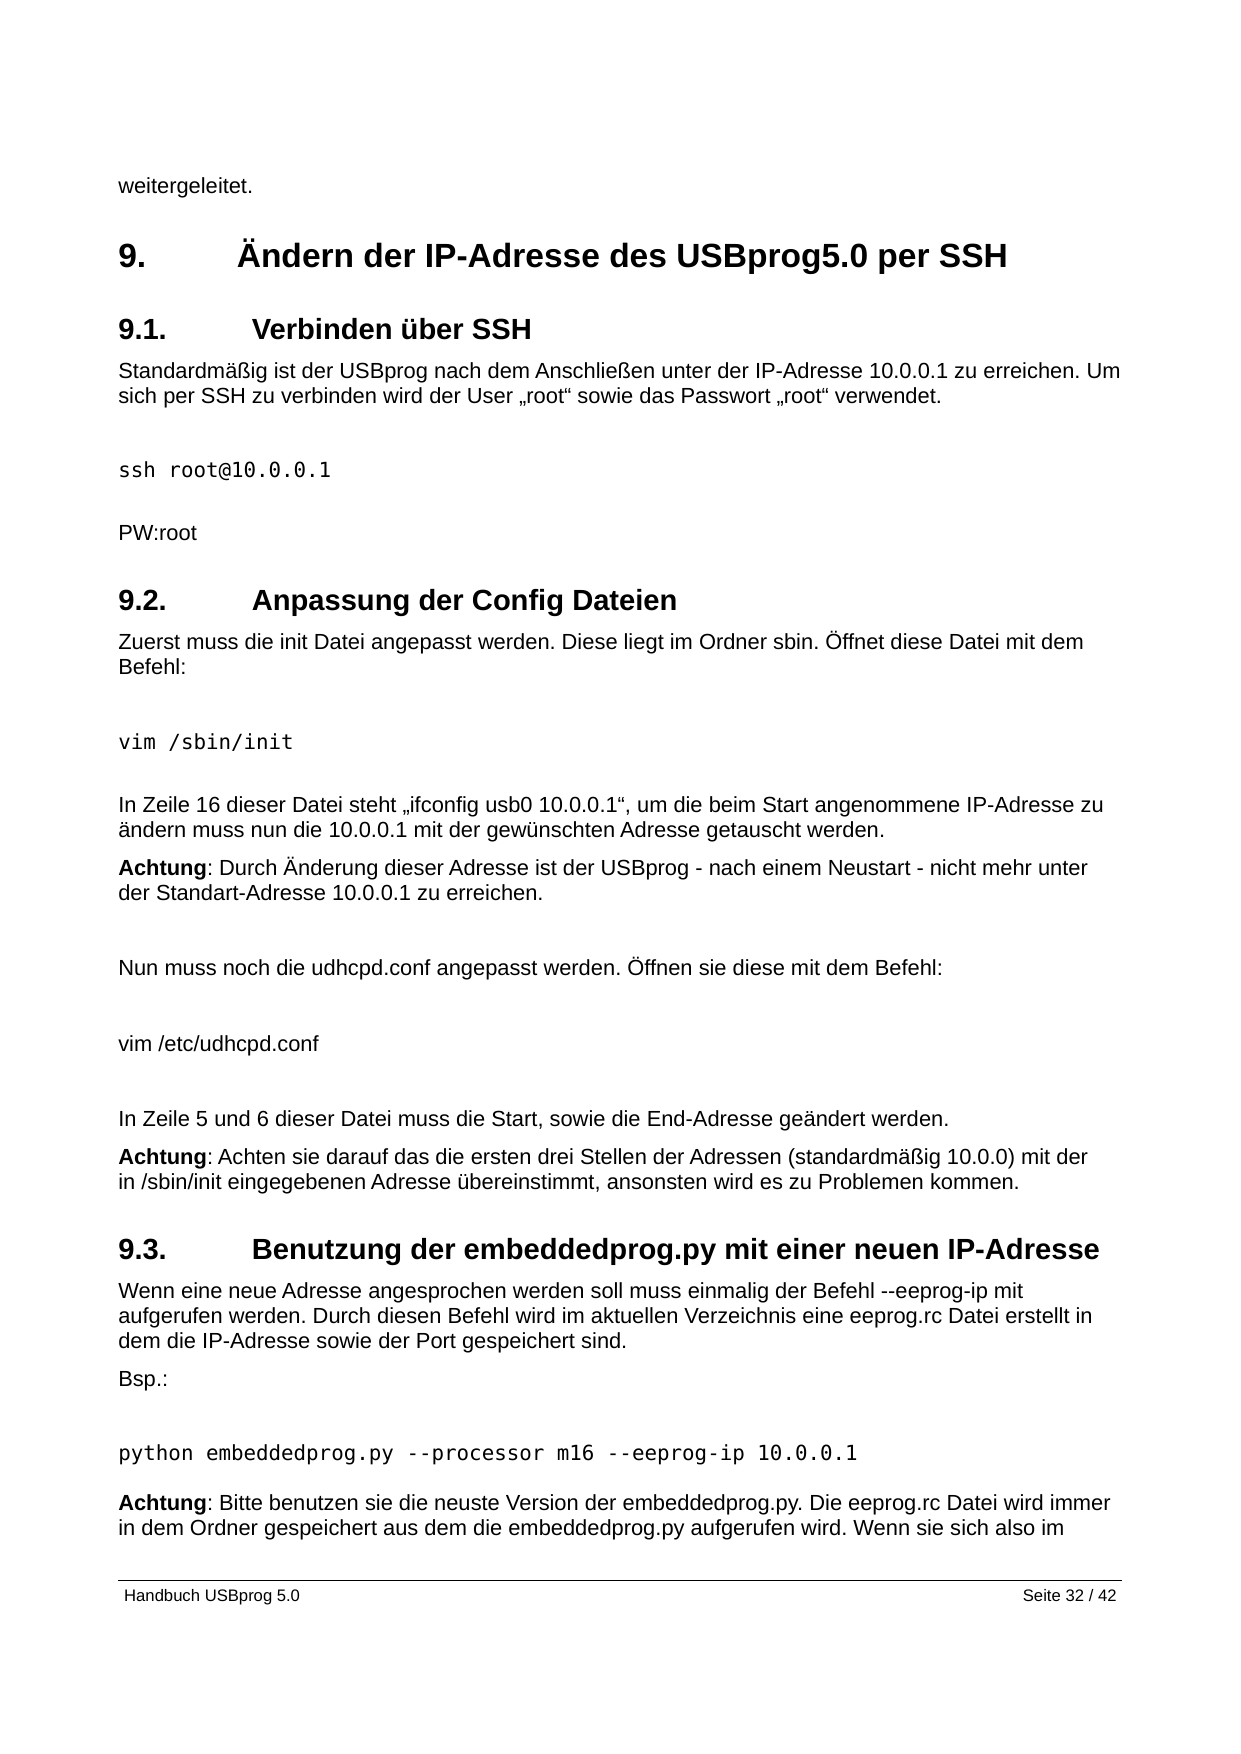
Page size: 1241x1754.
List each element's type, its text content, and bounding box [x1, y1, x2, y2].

text In Zeile 16 dieser Datei steht „ifconfig usb0 10.0.0.1“, um die beim Start angenommene IP-Adresse zu ändern muss nun die 10.0.0.1 mit der gewünschten Adresse getauscht werden. [118, 792, 1122, 842]
text vim /etc/udhcpd.conf [118, 1031, 1122, 1056]
text python embeddedprog.py --processor m16 --eeprog-ip 10.0.0.1 [118, 1441, 1122, 1466]
subtitle Anpassung der Config Dateien [118, 583, 1122, 617]
text Bsp.: [118, 1366, 1122, 1391]
text PW:root [118, 520, 1122, 546]
text In Zeile 5 und 6 dieser Datei muss die Start, sowie die End-Adresse geändert werden. [118, 1106, 1122, 1131]
text vim /sbin/init [118, 730, 1122, 754]
subtitle Ändern der IP-Adresse des USBprog5.0 per SSH [118, 236, 1122, 274]
text Wenn eine neue Adresse angesprochen werden soll muss einmalig der Befehl --eeprog-ip mit aufgerufen werden. Durch diesen Befehl wird im aktuellen Verzeichnis eine eeprog.rc Datei erstellt in dem die IP-Adresse sowie der Port gespeichert sind. [118, 1278, 1122, 1353]
text Zuerst muss die init Datei angepasst werden. Diese liegt im Ordner sbin. Öffnet diese Datei mit dem Befehl: [118, 629, 1122, 679]
text Achtung: Achten sie darauf das die ersten drei Stellen der Adressen (standardmäßig 10.0.0) mit der in /sbin/init eingegebenen Adresse übereinstimmt, ansonsten wird es zu Problemen kommen. [118, 1144, 1122, 1194]
subtitle Verbinden über SSH [118, 312, 1122, 345]
text Achtung: Durch Änderung dieser Adresse ist der USBprog - nach einem Neustart - nicht mehr unter der Standart-Adresse 10.0.0.1 zu erreichen. [118, 854, 1122, 905]
text Standardmäßig ist der USBprog nach dem Anschließen unter der IP-Adresse 10.0.0.1 zu erreichen. Um sich per SSH zu verbinden wird der User „root“ sowie das Passwort „root“ verwendet. [118, 358, 1122, 408]
text Achtung: Bitte benutzen sie die neuste Version der embeddedprog.py. Die eeprog.rc Datei wird immer in dem Ordner gespeichert aus dem die embeddedprog.py aufgerufen wird. Wenn sie sich also im [118, 1490, 1122, 1540]
text ssh root@10.0.0.1 [118, 458, 1122, 483]
text Nun muss noch die udhcpd.conf angepasst werden. Öffnen sie diese mit dem Befehl: [118, 955, 1122, 980]
subtitle Benutzung der embeddedprog.py mit einer neuen IP-Adresse [118, 1232, 1122, 1265]
text weitergeleitet. [118, 173, 1122, 198]
